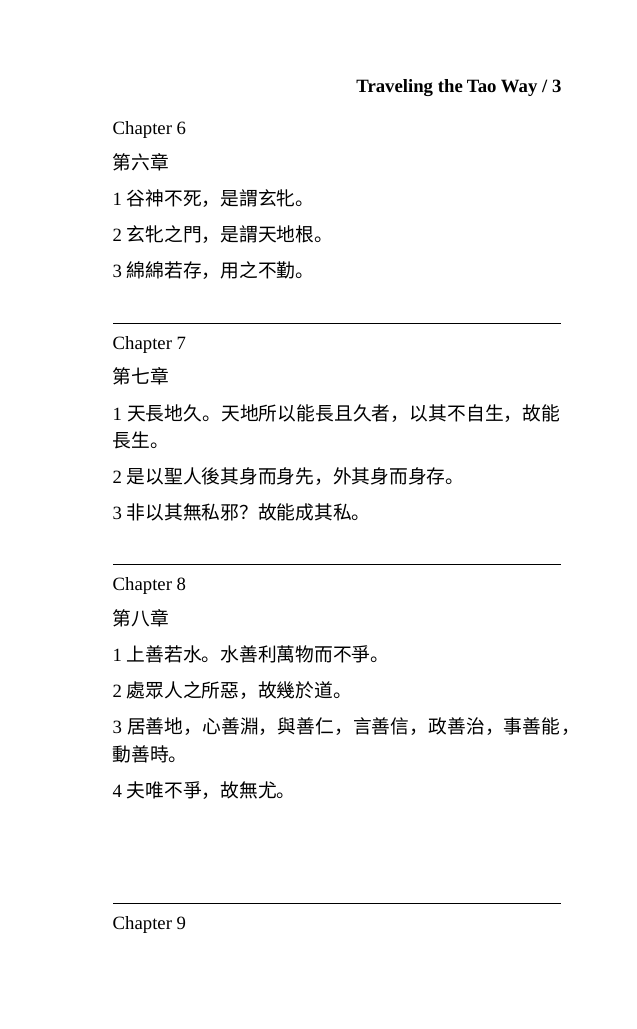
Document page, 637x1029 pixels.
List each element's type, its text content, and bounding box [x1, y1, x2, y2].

text 2 玄牝之門，是謂天地根。 [112, 220, 561, 247]
text 4 夫唯不爭，故無尤。 [112, 776, 561, 803]
text Chapter 8 [112, 573, 561, 595]
text Chapter 9 [112, 912, 561, 934]
text 3 居善地，心善淵，與善仁，言善信，政善治，事善能，動善時。 [112, 712, 561, 767]
text 3 非以其無私邪？故能成其私。 [112, 498, 561, 525]
text 第八章 [112, 604, 561, 631]
text Chapter 6 [112, 117, 561, 139]
text 1 谷神不死，是謂玄牝。 [112, 184, 561, 211]
text 3 綿綿若存，用之不勤。 [112, 256, 561, 283]
text 1 上善若水。水善利萬物而不爭。 [112, 640, 561, 667]
text 第七章 [112, 362, 561, 389]
text Chapter 7 [112, 332, 561, 353]
text 2 處眾人之所惡，故幾於道。 [112, 676, 561, 703]
text 1 天長地久。天地所以能長且久者，以其不自生，故能長生。 [112, 398, 561, 453]
text 第六章 [112, 148, 561, 175]
text 2 是以聖人後其身而身先，外其身而身存。 [112, 462, 561, 489]
